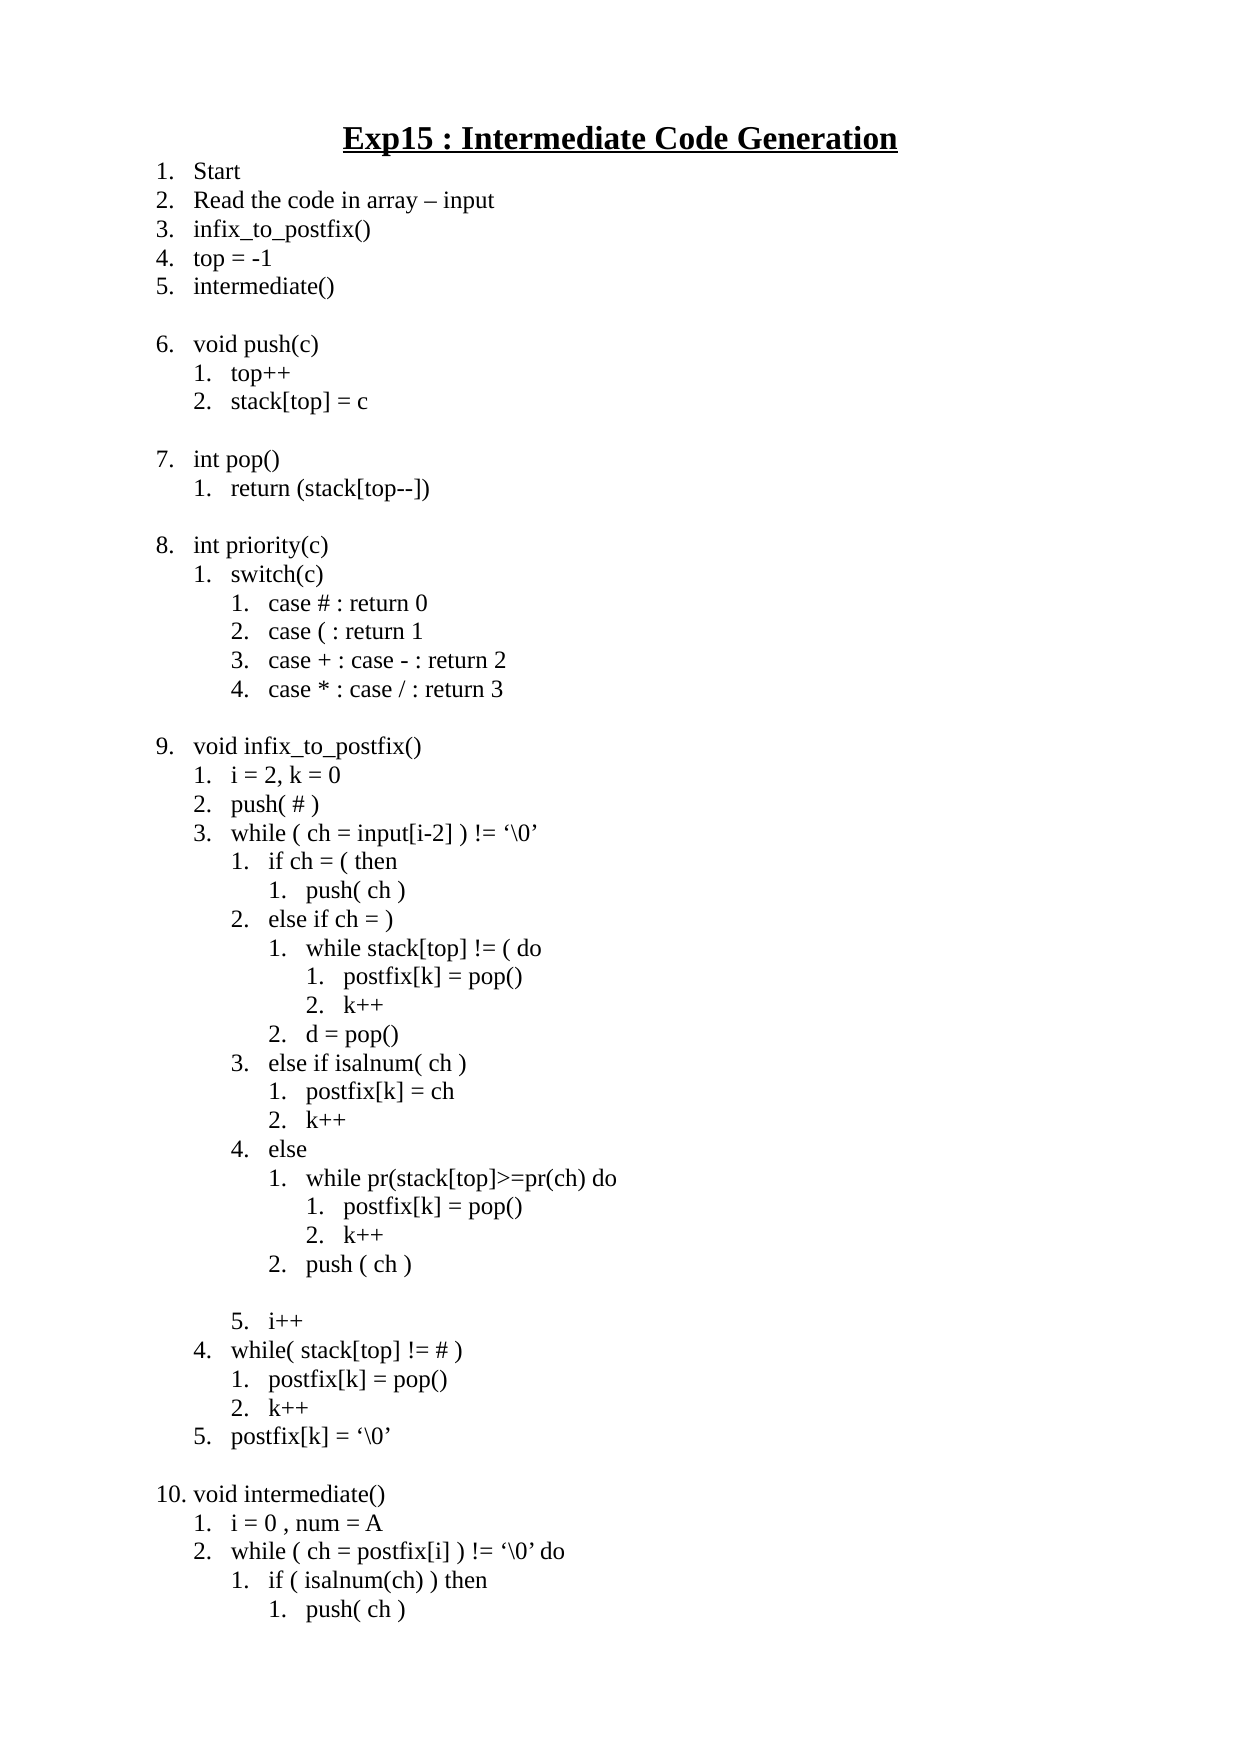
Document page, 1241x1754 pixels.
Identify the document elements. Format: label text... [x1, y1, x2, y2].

list while ( ch = input[i-2] ) != ‘\0’ [193, 818, 1122, 846]
text Exp15 : Intermediate Code Generation [118, 118, 1122, 156]
list push( ch ) [268, 875, 1122, 904]
list k++ [231, 1393, 1122, 1421]
list int pop() [156, 444, 1122, 473]
list if ( isalnum(ch) ) then [231, 1565, 1122, 1594]
list push( # ) [193, 789, 1122, 818]
list intermediate() [156, 271, 1122, 300]
list case + : case - : return 2 [231, 645, 1122, 674]
list top++ [193, 358, 1122, 386]
list else if ch = ) [231, 904, 1122, 933]
list i = 0 , num = A [193, 1508, 1122, 1536]
list else [231, 1134, 1122, 1163]
list else if isalnum( ch ) [231, 1048, 1122, 1076]
list postfix[k] = pop() [231, 1364, 1122, 1393]
list case ( : return 1 [231, 616, 1122, 645]
list void infix_to_postfix() [156, 731, 1122, 760]
list i++ [231, 1306, 1122, 1335]
list postfix[k] = ‘\0’ [193, 1421, 1122, 1450]
list k++ [306, 1220, 1122, 1249]
list infix_to_postfix() [156, 214, 1122, 243]
list return (stack[top--]) [193, 473, 1122, 501]
list i = 2, k = 0 [193, 760, 1122, 789]
list void push(c) [156, 329, 1122, 358]
list push( ch ) [268, 1594, 1122, 1623]
list case * : case / : return 3 [231, 674, 1122, 703]
list case # : return 0 [231, 588, 1122, 616]
list push ( ch ) [268, 1249, 1122, 1278]
list Start [156, 156, 1122, 185]
list postfix[k] = pop() [306, 961, 1122, 990]
list Read the code in array – input [156, 185, 1122, 214]
list switch(c) [193, 559, 1122, 588]
list while ( ch = postfix[i] ) != ‘\0’ do [193, 1536, 1122, 1565]
list void intermediate() [156, 1479, 1122, 1508]
list top = -1 [156, 243, 1122, 271]
list k++ [306, 990, 1122, 1019]
list k++ [268, 1105, 1122, 1134]
list int priority(c) [156, 530, 1122, 559]
list while( stack[top] != # ) [193, 1335, 1122, 1364]
list postfix[k] = pop() [306, 1191, 1122, 1220]
list stack[top] = c [193, 386, 1122, 415]
list d = pop() [268, 1019, 1122, 1048]
list postfix[k] = ch [268, 1076, 1122, 1105]
list if ch = ( then [231, 846, 1122, 875]
list while stack[top] != ( do [268, 933, 1122, 961]
list while pr(stack[top]>=pr(ch) do [268, 1163, 1122, 1191]
